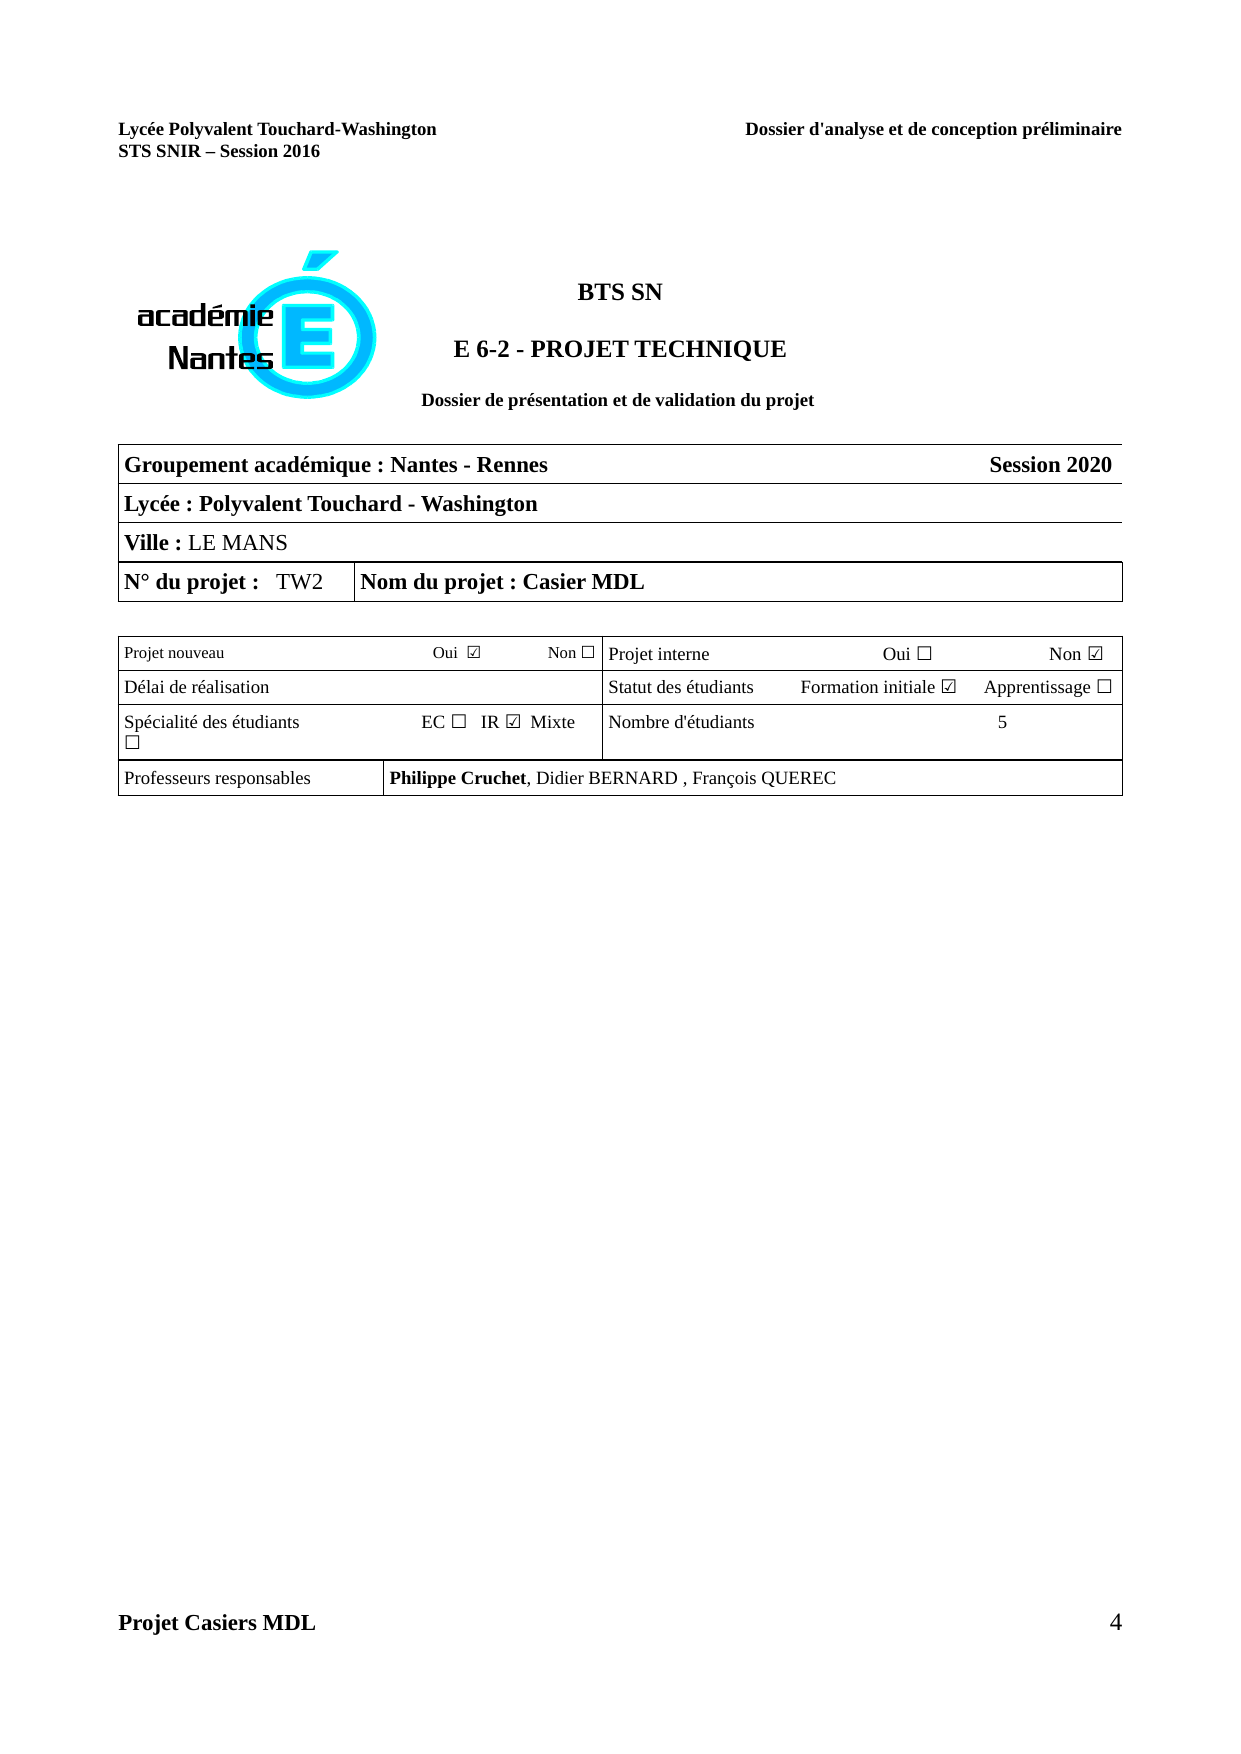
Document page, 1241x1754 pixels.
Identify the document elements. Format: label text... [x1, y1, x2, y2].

table_cell Spécialité des étudiants EC ☐ IR ☑ Mixte ☐ [119, 705, 602, 759]
table_header Professeurs responsables [119, 761, 383, 794]
text BTS SN [324, 277, 1122, 306]
table_cell Statut des étudiants Formation initiale ☑ Apprentissage ☐ [603, 671, 1122, 704]
table_header Projet nouveau Oui ☑ Non ☐ [119, 637, 602, 670]
text [305, 334, 356, 363]
table_header Groupement académique : Nantes - Rennes Session 2020 [119, 445, 1122, 483]
text [118, 334, 240, 363]
table_header Philippe Cruchet, Didier BERNARD , François QUEREC [384, 761, 1122, 794]
table_cell Ville : LE MANS [119, 523, 1122, 561]
text [274, 294, 340, 306]
table_header Projet interne Oui ☐ Non ☑ [603, 637, 1122, 670]
table_cell Nombre d'étudiants 5 [603, 705, 1122, 759]
table_cell Lycée : Polyvalent Touchard - Washington [119, 484, 1122, 522]
table_cell Délai de réalisation [119, 671, 602, 704]
text [258, 334, 281, 363]
text Dossier de présentation et de validation du projet [118, 388, 1122, 410]
table_header N° du projet : TW2 [119, 563, 354, 601]
text E 6-2 - PROJET TECHNIQUE [371, 334, 1122, 363]
text [118, 277, 290, 306]
table_header Nom du projet : Casier MDL [355, 563, 1122, 601]
